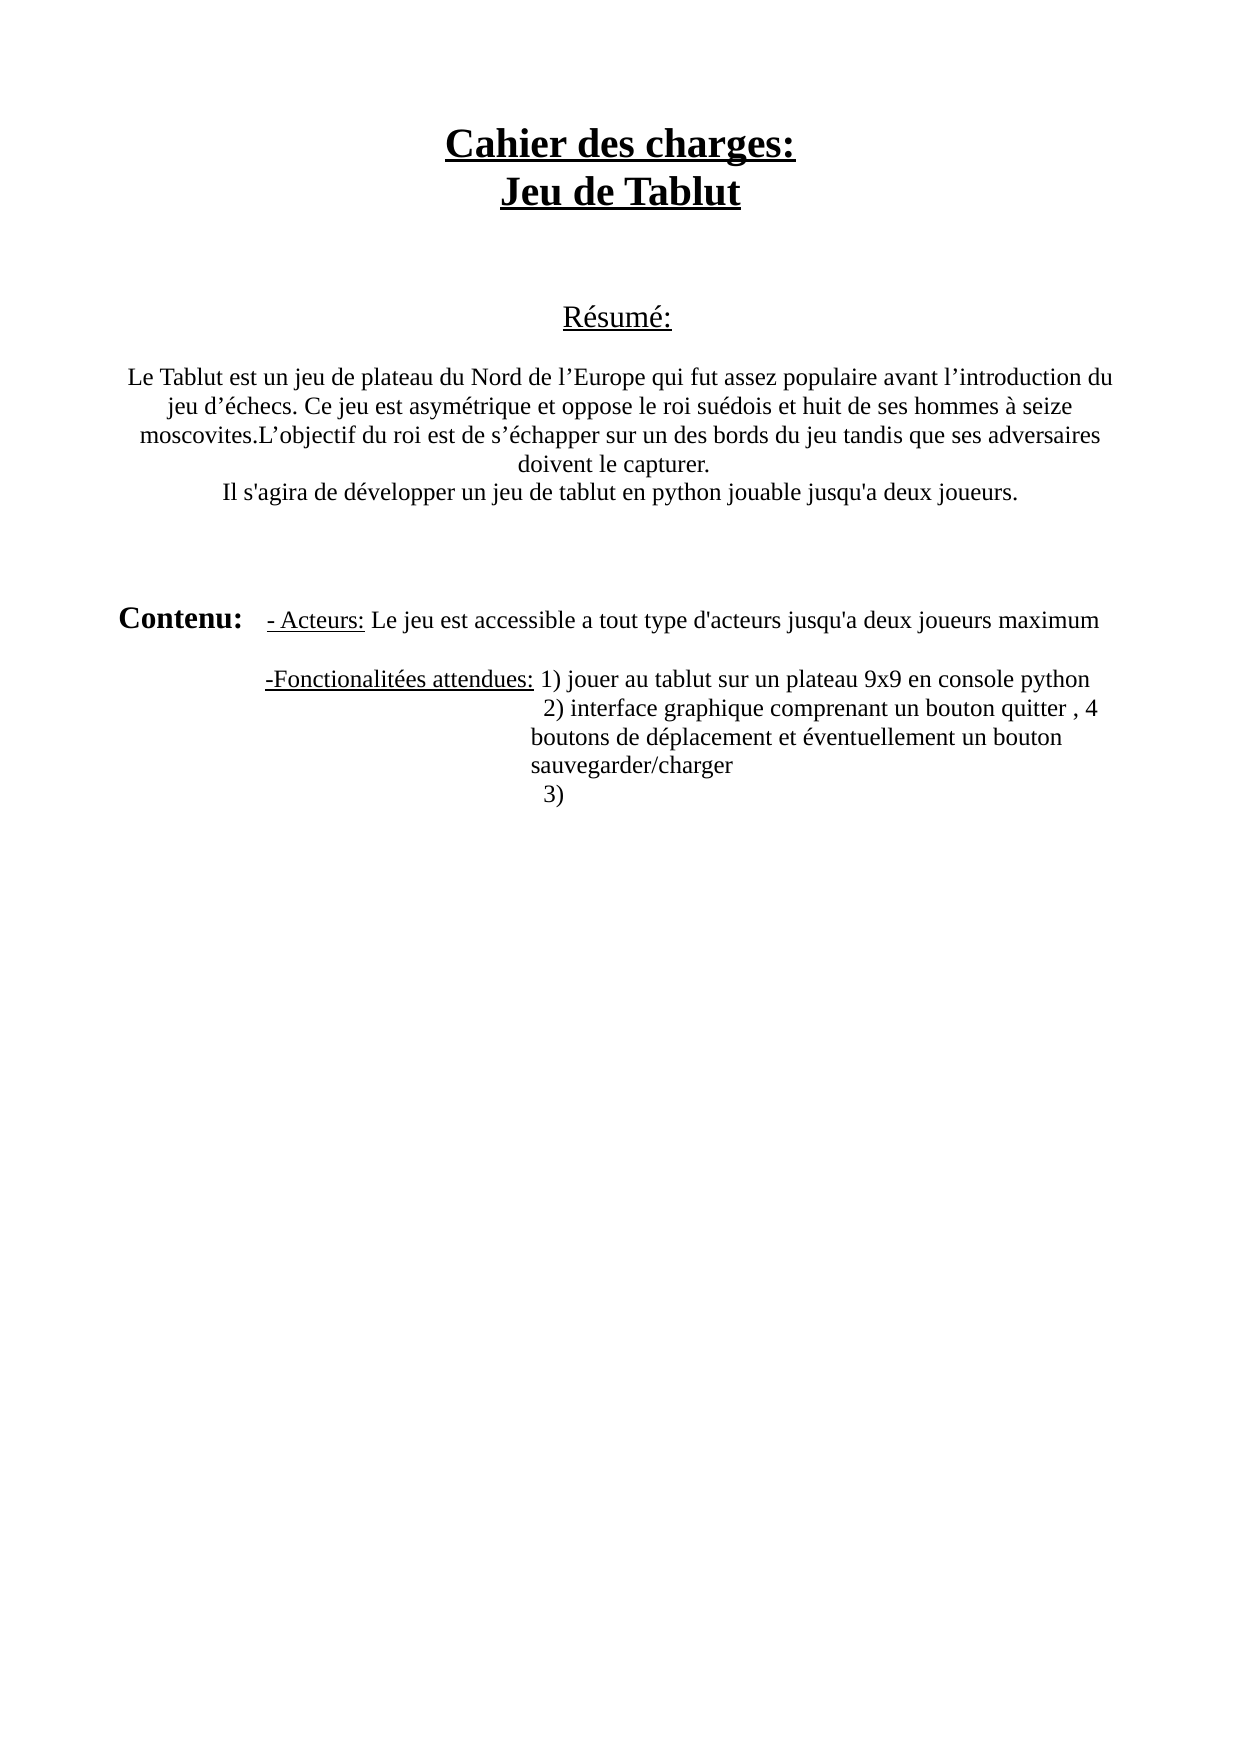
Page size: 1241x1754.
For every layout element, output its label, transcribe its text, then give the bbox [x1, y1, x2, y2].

text Le Tablut est un jeu de plateau du Nord de l’Europe qui fut assez populaire avant l’introduction du jeu d’échecs. Ce jeu est asymétrique et oppose le roi suédois et huit de ses hommes à seize moscovites.L’objectif du roi est de s’échapper sur un des bords du jeu tandis que ses adversaires doivent le capturer. [118, 362, 1122, 477]
text Cahier des charges: [118, 118, 1122, 166]
list 3) [493, 779, 1122, 808]
text Jeu de Tablut [118, 166, 1122, 214]
text Il s'agira de développer un jeu de tablut en python jouable jusqu'a deux joueurs. [118, 477, 1122, 506]
text -Fonctionalitées attendues: 1) jouer au tablut sur un plateau 9x9 en console python [118, 664, 1122, 693]
text Contenu: - Acteurs: Le jeu est accessible a tout type d'acteurs jusqu'a deux joueurs maximum [118, 600, 1122, 636]
text Résumé: [118, 298, 1122, 334]
list 2) interface graphique comprenant un bouton quitter , 4 boutons de déplacement et éventuellement un bouton sauvegarder/charger [493, 693, 1122, 779]
